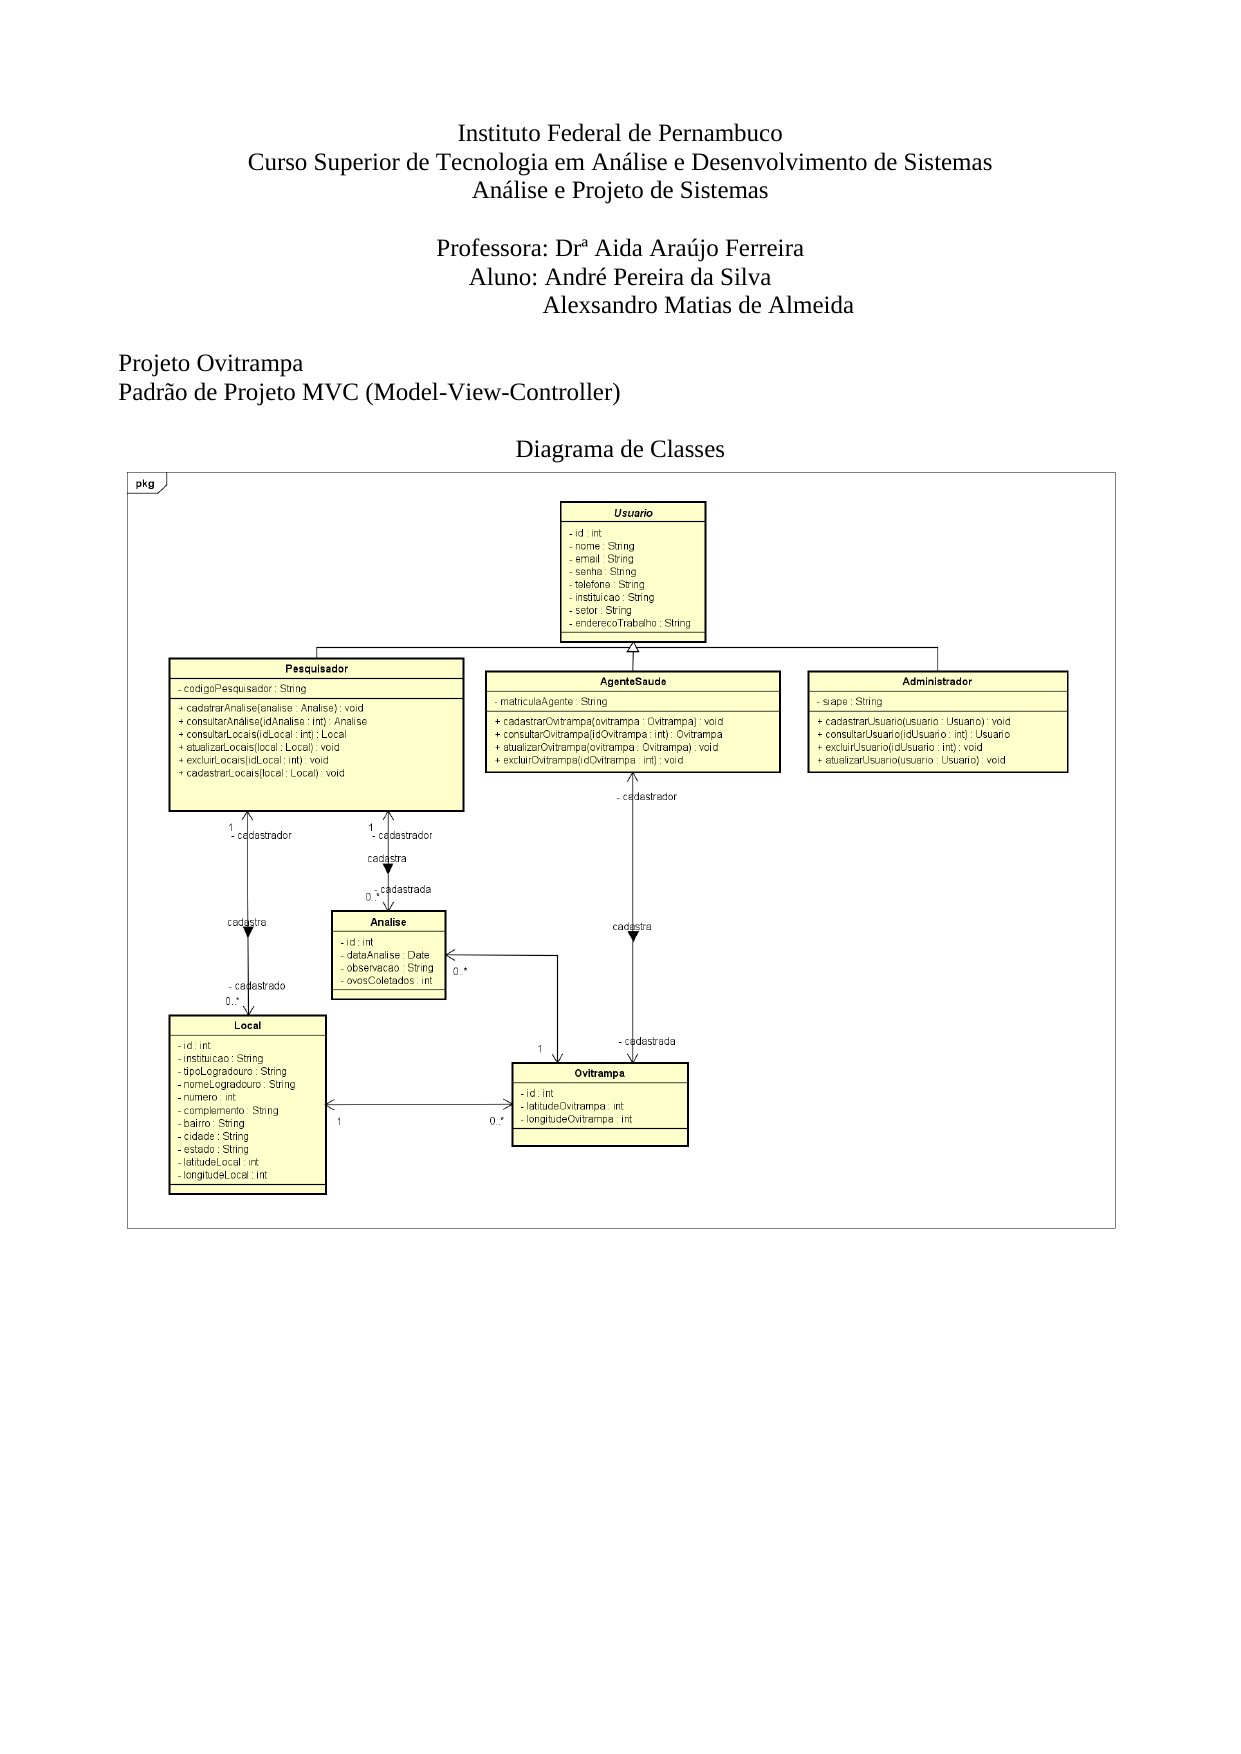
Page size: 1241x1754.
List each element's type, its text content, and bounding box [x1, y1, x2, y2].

picture [118, 463, 1123, 1236]
text Diagrama de Classes [118, 434, 1122, 463]
text Curso Superior de Tecnologia em Análise e Desenvolvimento de Sistemas [118, 147, 1122, 176]
text Padrão de Projeto MVC (Model-View-Controller) [118, 377, 1122, 406]
text Projeto Ovitrampa [118, 348, 1122, 377]
text Instituto Federal de Pernambuco [118, 118, 1122, 147]
text Aluno: André Pereira da Silva [118, 262, 1122, 291]
text Análise e Projeto de Sistemas [118, 176, 1122, 204]
text Professora: Drª Aida Araújo Ferreira [118, 233, 1122, 262]
text Alexsandro Matias de Almeida [118, 291, 1122, 319]
